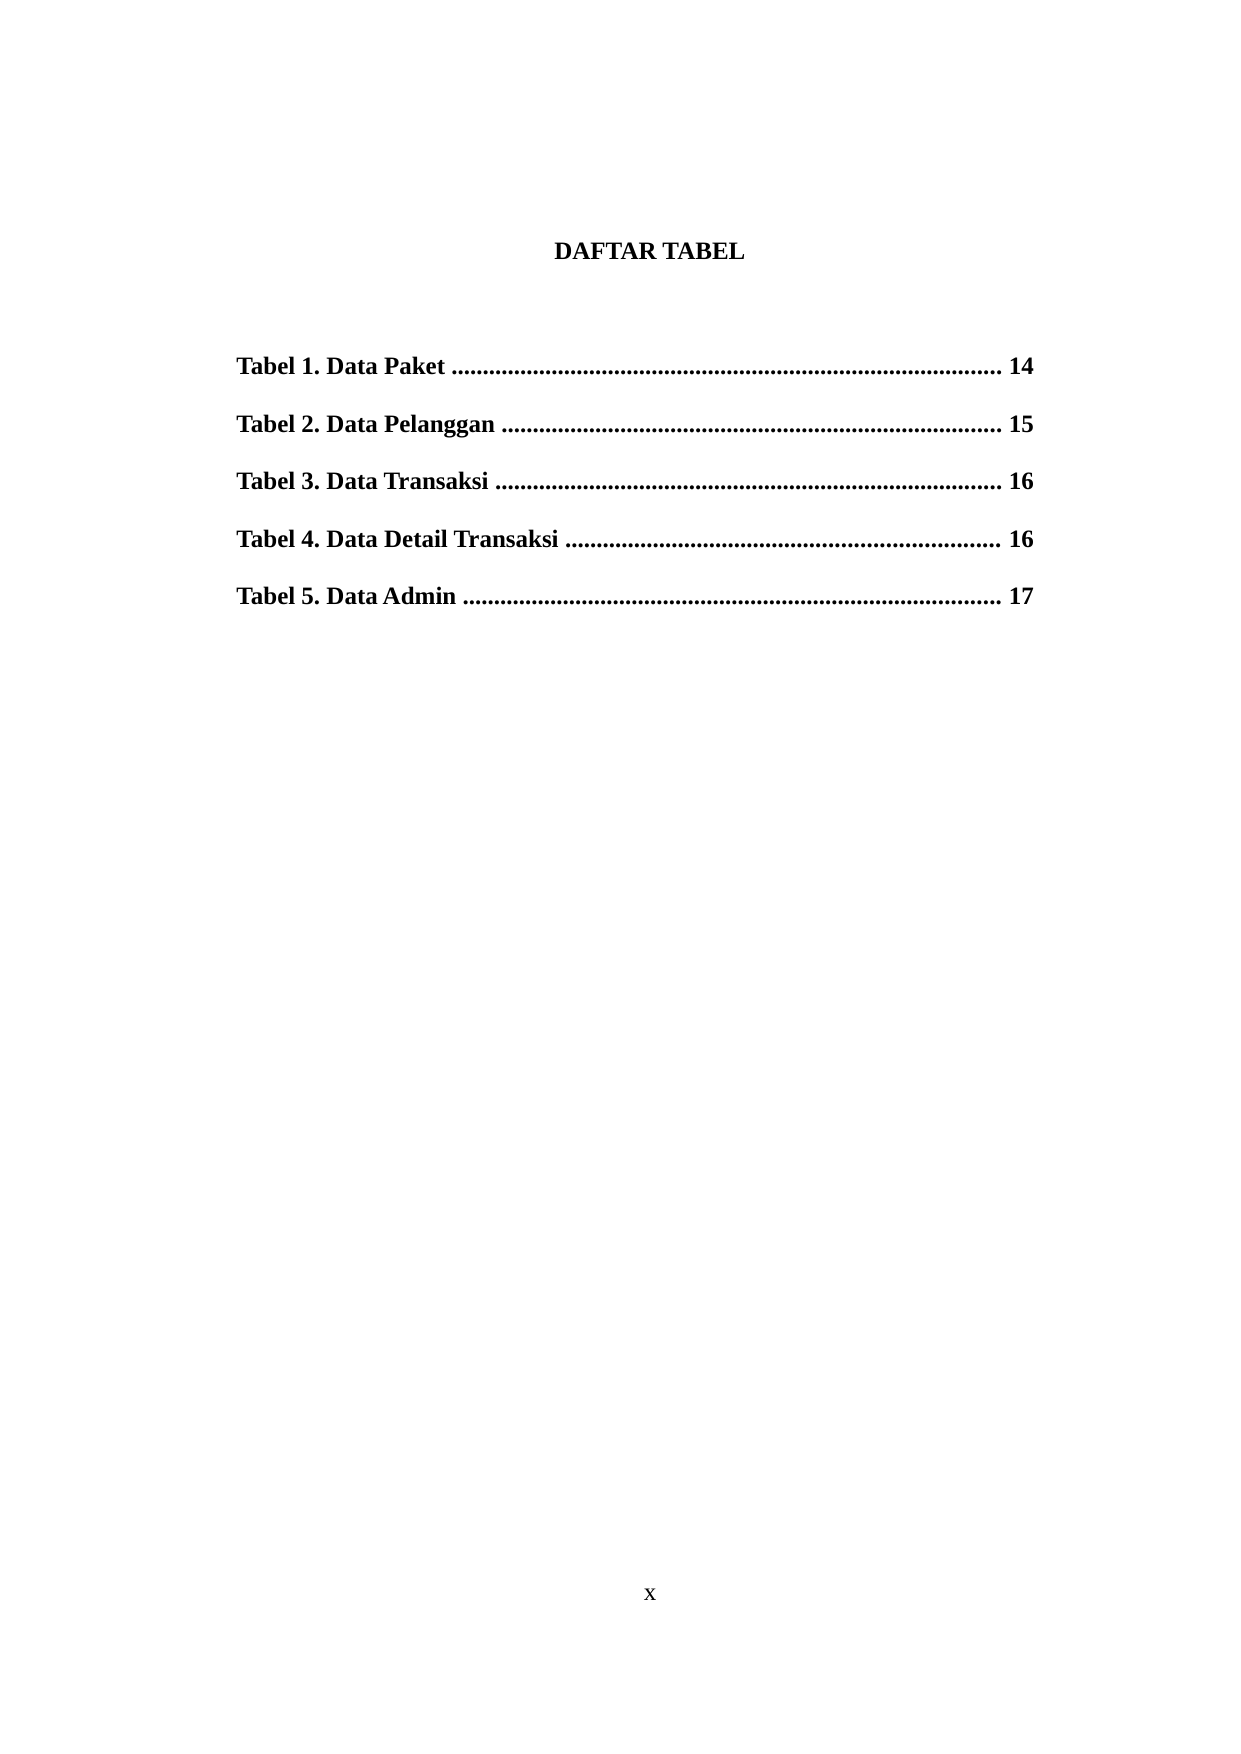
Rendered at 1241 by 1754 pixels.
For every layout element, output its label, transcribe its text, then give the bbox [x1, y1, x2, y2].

text Tabel 1. Data Paket 14 [236, 351, 1063, 380]
text Tabel 4. Data Detail Transaksi 16 [236, 524, 1063, 552]
text Tabel 5. Data Admin 17 [236, 581, 1063, 610]
text Tabel 3. Data Transaksi 16 [236, 466, 1063, 495]
subtitle DAFTAR TABEL [236, 236, 1063, 265]
text Tabel 2. Data Pelanggan 15 [236, 409, 1063, 437]
